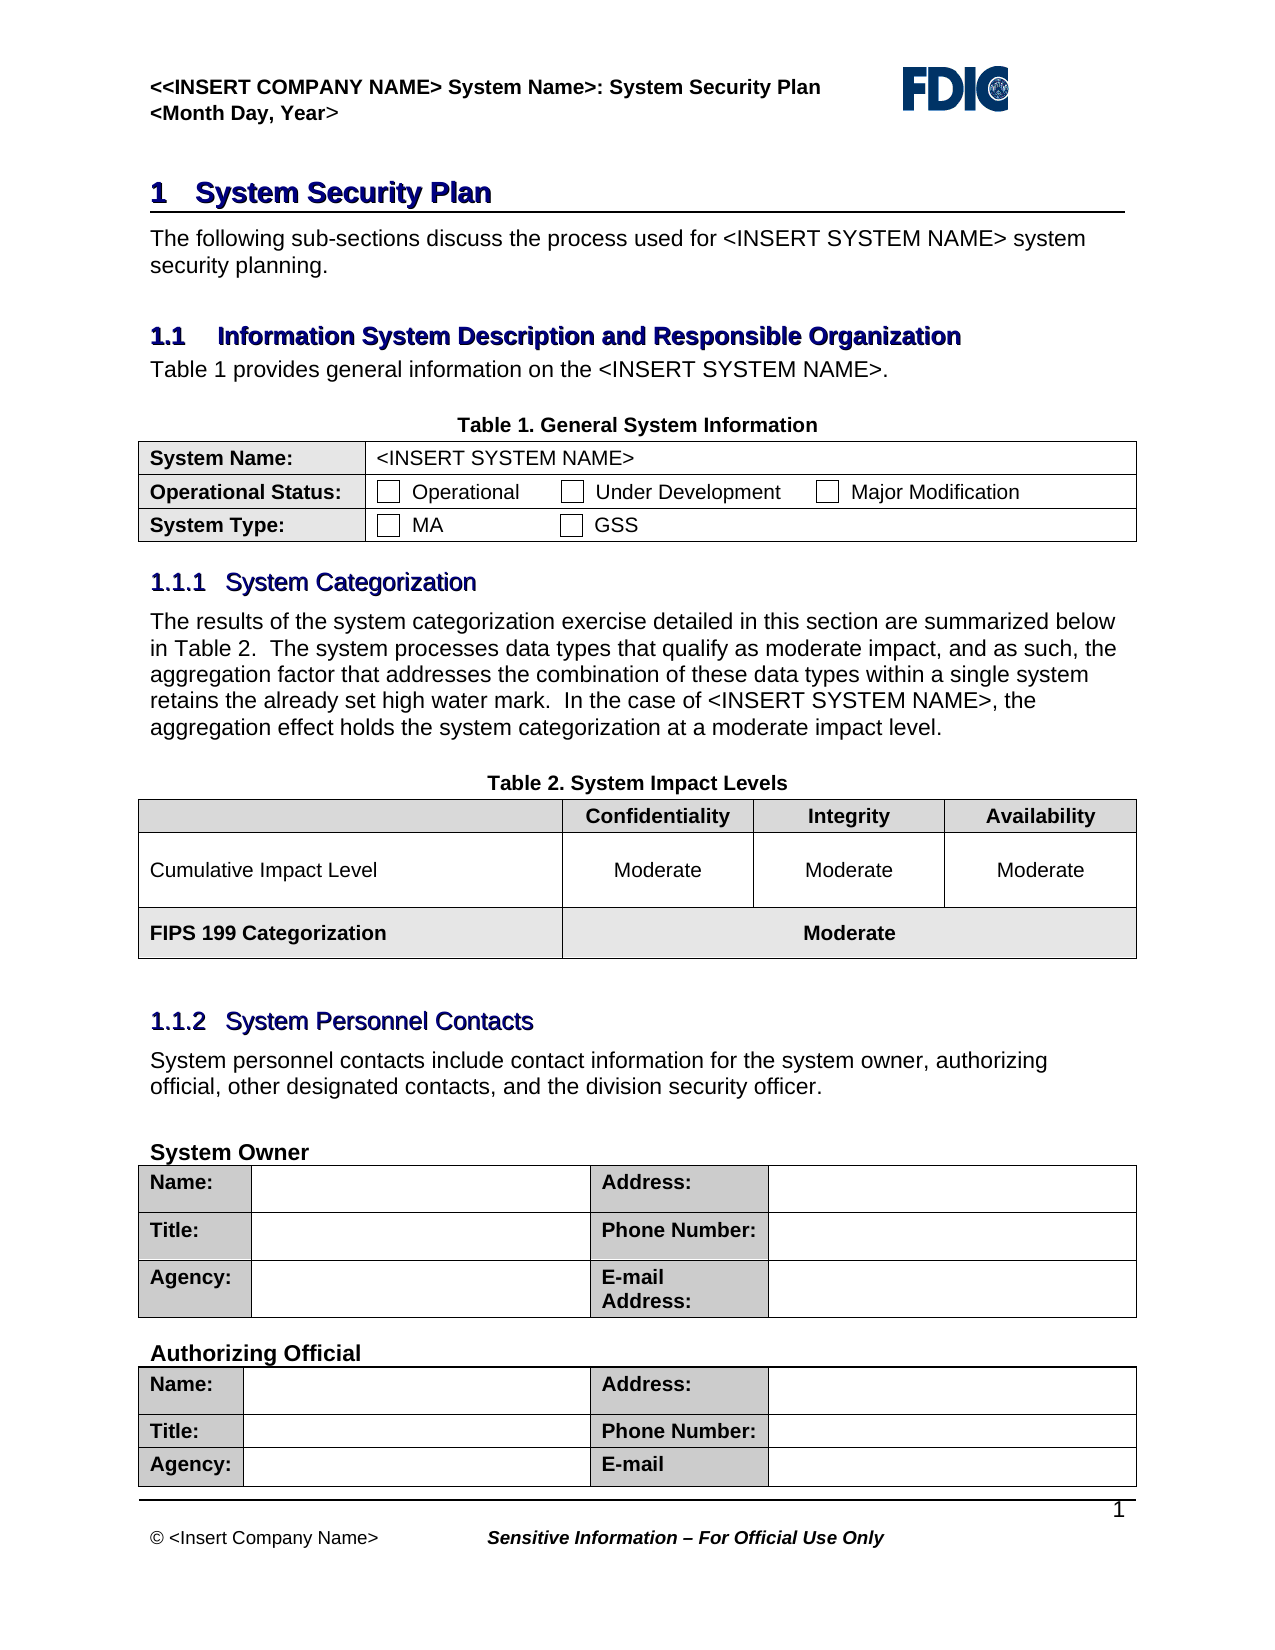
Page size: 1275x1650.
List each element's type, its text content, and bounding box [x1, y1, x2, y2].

table_cell Phone Number: [591, 1213, 768, 1259]
table_cell [769, 1261, 1136, 1317]
text The following sub-sections discuss the process used for <INSERT SYSTEM NAME> system security planning. [150, 225, 1125, 278]
table_cell Phone Number: [591, 1415, 768, 1447]
table_header Name: [139, 1368, 243, 1414]
text System personnel contacts include contact information for the system owner, authorizing official, other designated contacts, and the division security officer. [150, 1047, 1125, 1099]
table_cell E-mail Address: [591, 1261, 768, 1317]
table_cell Moderate [563, 908, 1136, 957]
text Table 2. System Impact Levels [150, 771, 1125, 794]
subtitle System Personnel Contacts [150, 1006, 1125, 1034]
table_header [139, 800, 562, 832]
picture [899, 60, 1014, 120]
subtitle Information System Description and Responsible Organization [150, 321, 1125, 350]
table_cell E-mail [591, 1448, 768, 1486]
table_header Address: [591, 1166, 768, 1212]
table_cell Moderate [754, 833, 944, 907]
subtitle System Security Plan [150, 175, 1125, 211]
table_header System Name: [139, 442, 365, 474]
table_header [252, 1166, 590, 1212]
table_cell [769, 1213, 1136, 1259]
table_cell MA GSS [366, 509, 1136, 541]
text Authorizing Official [150, 1340, 1125, 1366]
table_cell [769, 1448, 1136, 1486]
text The results of the system categorization exercise detailed in this section are summarized below in Table 2. The system processes data types that qualify as moderate impact, and as such, the aggregation factor that addresses the combination of these data types within a single system retains the already set high water mark. In the case of <INSERT SYSTEM NAME>, the aggregation effect holds the system categorization at a moderate impact level. [150, 608, 1125, 740]
text Table 1 provides general information on the <INSERT SYSTEM NAME>. [150, 356, 1125, 382]
table_cell FIPS 199 Categorization [139, 908, 562, 957]
table_header Confidentiality [563, 800, 753, 832]
table_cell [252, 1213, 590, 1259]
table_cell Moderate [945, 833, 1136, 907]
table_cell [244, 1415, 590, 1447]
table_header Address: [591, 1368, 768, 1414]
table_cell [769, 1415, 1136, 1447]
table_cell Moderate [563, 833, 753, 907]
table_cell Agency: [139, 1261, 251, 1317]
table_cell Title: [139, 1213, 251, 1259]
table_header [769, 1368, 1136, 1414]
table_header [244, 1368, 590, 1414]
table_header Integrity [754, 800, 944, 832]
table_cell [252, 1261, 590, 1317]
subtitle System Categorization [150, 567, 1125, 596]
table_header Name: [139, 1166, 251, 1212]
table_header <INSERT SYSTEM NAME> [366, 442, 1136, 474]
table_cell Cumulative Impact Level [139, 833, 562, 907]
table_cell Title: [139, 1415, 243, 1447]
text Table 1. General System Information [150, 413, 1125, 437]
text System Owner [150, 1138, 1125, 1165]
table_cell [244, 1448, 590, 1486]
table_header [769, 1166, 1136, 1212]
table_header Availability [945, 800, 1136, 832]
table_cell System Type: [139, 509, 365, 541]
table_cell Operational Under Development Major Modification [366, 475, 1136, 508]
table_cell Operational Status: [139, 475, 365, 508]
table_cell Agency: [139, 1448, 243, 1486]
